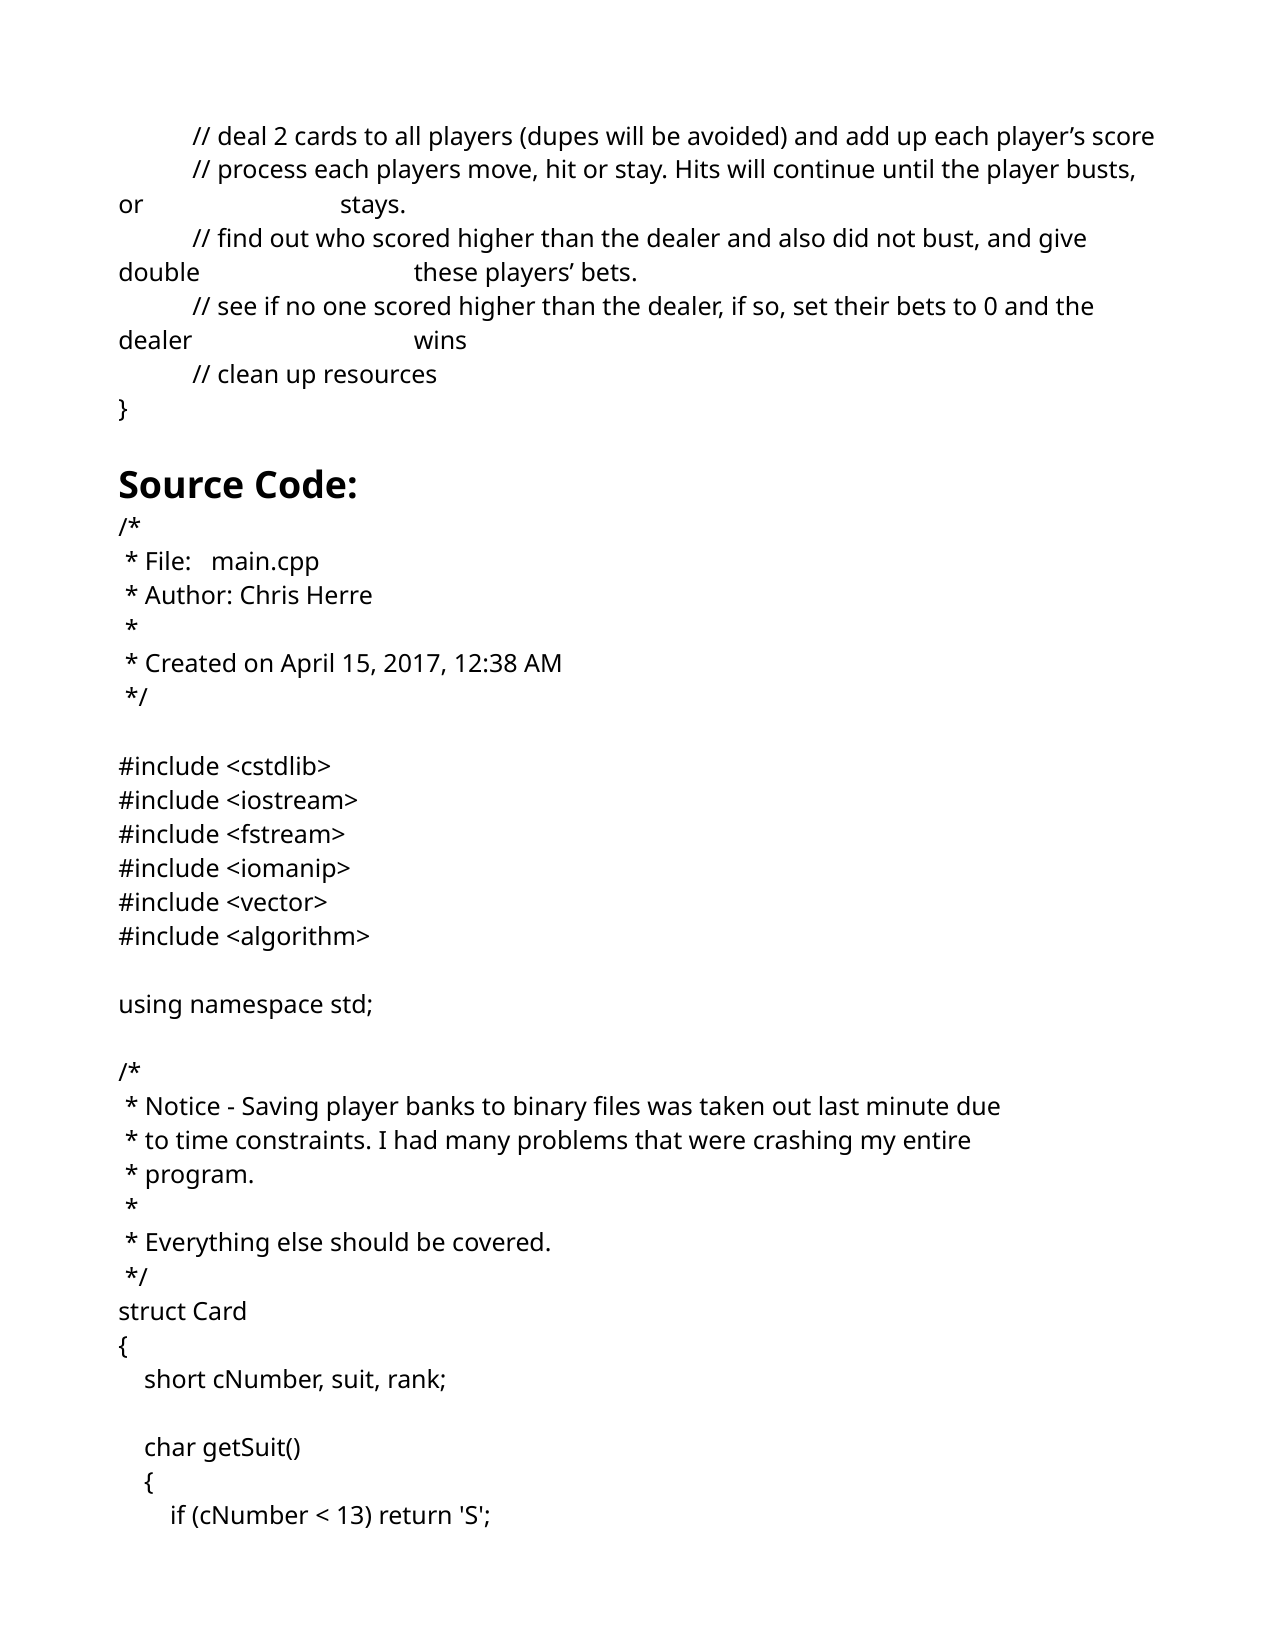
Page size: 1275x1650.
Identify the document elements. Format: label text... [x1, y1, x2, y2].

text * Everything else should be covered. [118, 1225, 1157, 1259]
text /* [118, 510, 1157, 544]
text Source Code: [118, 459, 1157, 510]
text // see if no one scored higher than the dealer, if so, set their bets to 0 and the dealer wins [118, 288, 1157, 357]
text { [118, 1463, 1157, 1498]
text #include <cstdlib> [118, 748, 1157, 782]
text /* [118, 1055, 1157, 1089]
text * program. [118, 1157, 1157, 1191]
text */ [118, 680, 1157, 714]
text * File: main.cpp [118, 544, 1157, 578]
text * to time constraints. I had many problems that were crashing my entire [118, 1123, 1157, 1157]
text // deal 2 cards to all players (dupes will be avoided) and add up each player’s score [118, 118, 1157, 152]
text * [118, 612, 1157, 646]
text struct Card [118, 1293, 1157, 1327]
text * Author: Chris Herre [118, 578, 1157, 612]
text { [118, 1327, 1157, 1361]
text short cNumber, suit, rank; [118, 1361, 1157, 1395]
text } [118, 391, 1157, 425]
text */ [118, 1259, 1157, 1293]
text * Notice - Saving player banks to binary files was taken out last minute due [118, 1089, 1157, 1123]
text #include <vector> [118, 884, 1157, 918]
text * Created on April 15, 2017, 12:38 AM [118, 646, 1157, 680]
text * [118, 1191, 1157, 1225]
text // find out who scored higher than the dealer and also did not bust, and give double these players’ bets. [118, 220, 1157, 288]
text // process each players move, hit or stay. Hits will continue until the player busts, or stays. [118, 152, 1157, 220]
text char getSuit() [118, 1429, 1157, 1463]
text // clean up resources [118, 357, 1157, 391]
text if (cNumber < 13) return 'S'; [118, 1498, 1157, 1532]
text #include <algorithm> [118, 918, 1157, 953]
text #include <iostream> [118, 782, 1157, 816]
text using namespace std; [118, 987, 1157, 1021]
text #include <fstream> [118, 816, 1157, 850]
text #include <iomanip> [118, 850, 1157, 884]
